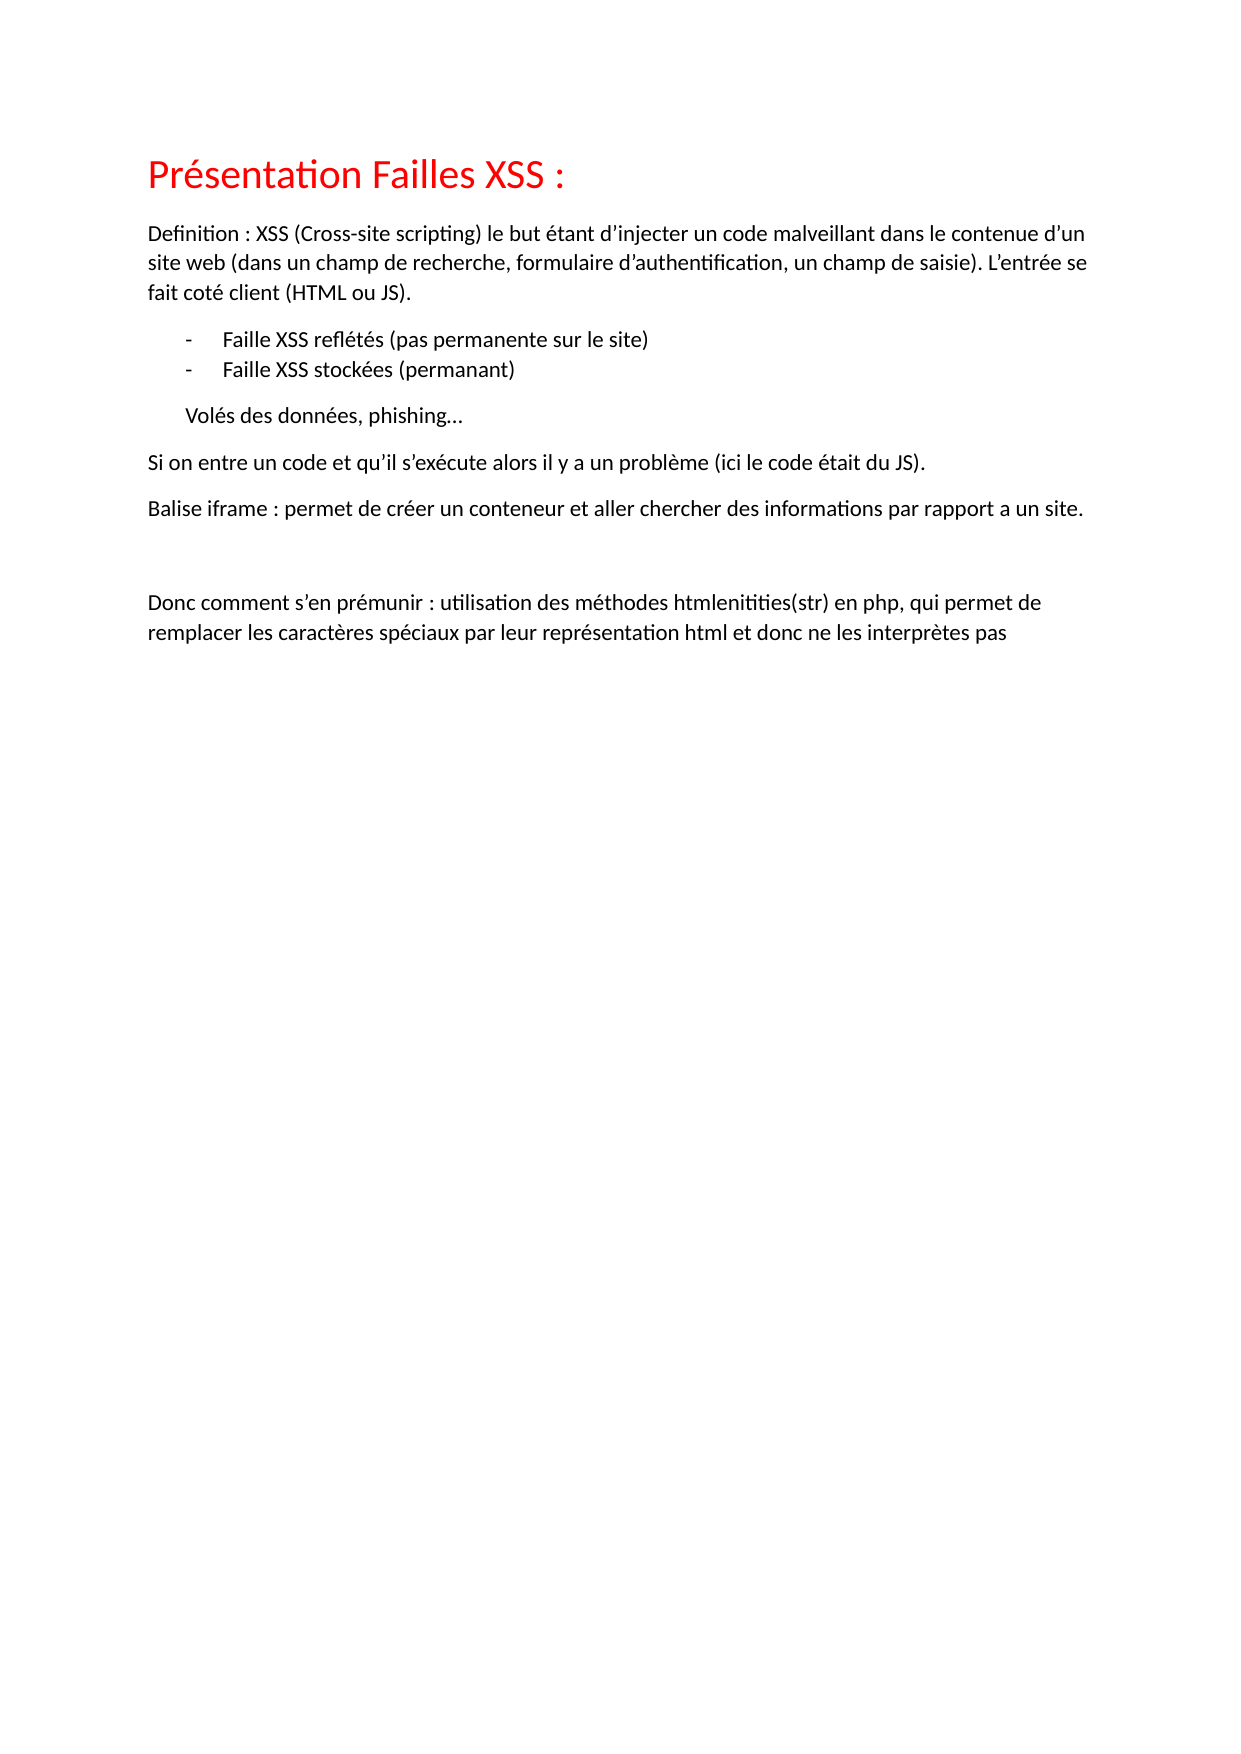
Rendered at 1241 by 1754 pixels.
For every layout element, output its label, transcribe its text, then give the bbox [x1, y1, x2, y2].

text Definition : XSS (Cross-site scripting) le but étant d’injecter un code malveillant dans le contenue d’un site web (dans un champ de recherche, formulaire d’authentification, un champ de saisie). L’entrée se fait coté client (HTML ou JS). [148, 219, 1093, 306]
list Faille XSS stockées (permanant) [185, 355, 1093, 383]
text Donc comment s’en prémunir : utilisation des méthodes htmlenitities(str) en php, qui permet de remplacer les caractères spéciaux par leur représentation html et donc ne les interprètes pas [148, 588, 1093, 646]
text Volés des données, phishing… [185, 401, 1093, 429]
text Balise iframe : permet de créer un conteneur et aller chercher des informations par rapport a un site. [148, 494, 1093, 523]
text Présentation Failles XSS : [148, 148, 1093, 198]
list Faille XSS reflétés (pas permanente sur le site) [185, 325, 1093, 353]
text Si on entre un code et qu’il s’exécute alors il y a un problème (ici le code était du JS). [148, 448, 1093, 476]
